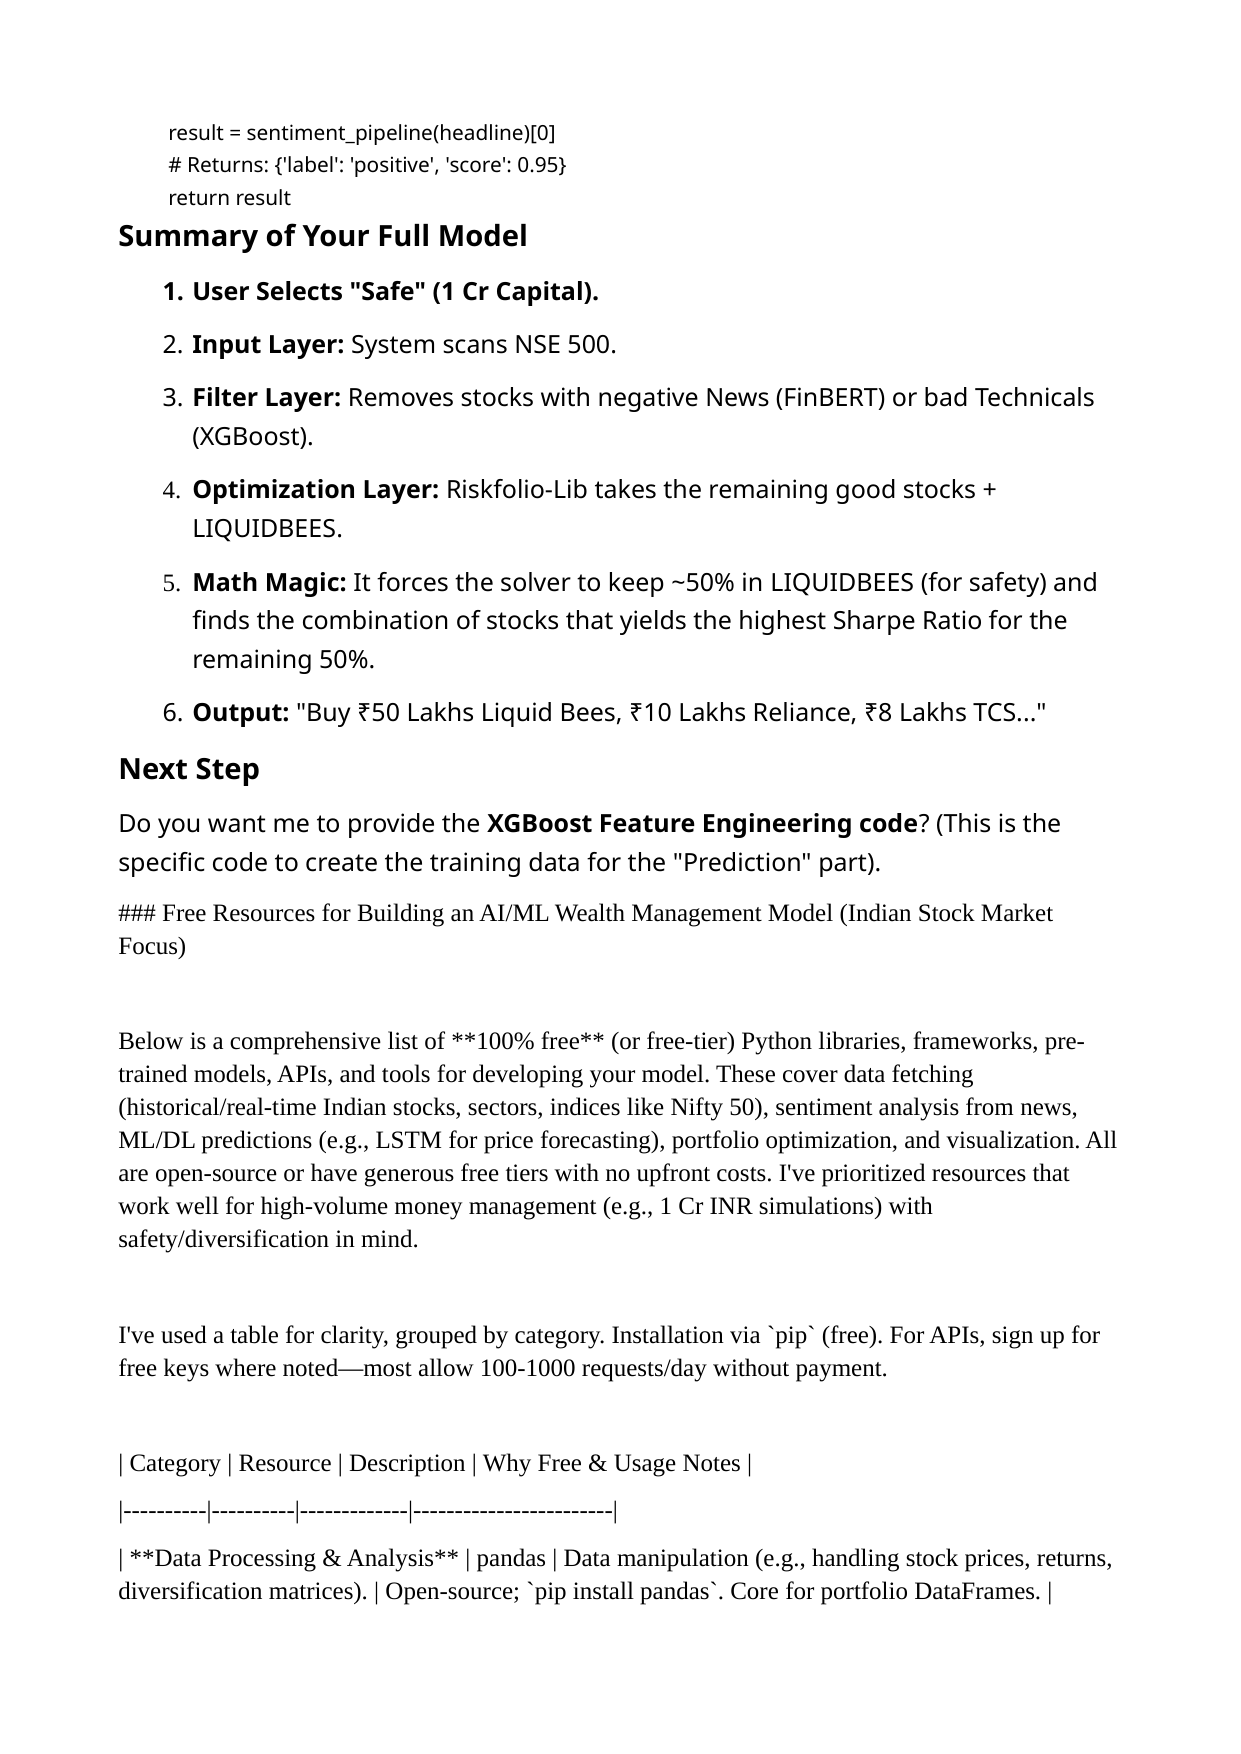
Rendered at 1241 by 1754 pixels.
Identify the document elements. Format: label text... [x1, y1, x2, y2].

text ### Free Resources for Building an AI/ML Wealth Management Model (Indian Stock Market Focus) [118, 898, 1122, 960]
subtitle Next Step [118, 748, 1122, 788]
list Math Magic: It forces the solver to keep ~50% in LIQUIDBEES (for safety) and finds the combination of stocks that yields the highest Sharpe Ratio for the remaining 50%. [162, 564, 1122, 676]
text Below is a comprehensive list of **100% free** (or free-tier) Python libraries, frameworks, pre-trained models, APIs, and tools for developing your model. These cover data fetching (historical/real-time Indian stocks, sectors, indices like Nifty 50), sentiment analysis from news, ML/DL predictions (e.g., LSTM for price forecasting), portfolio optimization, and visualization. All are open-source or have generous free tiers with no upfront costs. I've prioritized resources that work well for high-volume money management (e.g., 1 Cr INR simulations) with safety/diversification in mind. [118, 1026, 1122, 1253]
text return result [118, 183, 1122, 212]
list Optimization Layer: Riskfolio-Lib takes the remaining good stocks + LIQUIDBEES. [162, 472, 1122, 545]
text # Returns: {'label': 'positive', 'score': 0.95} [118, 151, 1122, 179]
text | **Data Processing & Analysis** | pandas | Data manipulation (e.g., handling stock prices, returns, diversification matrices). | Open-source; `pip install pandas`. Core for portfolio DataFrames. | [118, 1543, 1122, 1605]
subtitle Summary of Your Full Model [118, 216, 1122, 255]
text Do you want me to provide the XGBoost Feature Engineering code? (This is the specific code to create the training data for the "Prediction" part). [118, 806, 1122, 879]
text |----------|----------|-------------|------------------------| [118, 1496, 1122, 1524]
list Input Layer: System scans NSE 500. [162, 327, 1122, 361]
text I've used a table for clarity, grouped by category. Installation via `pip` (free). For APIs, sign up for free keys where noted—most allow 100-1000 requests/day without payment. [118, 1320, 1122, 1381]
list Output: "Buy ₹50 Lakhs Liquid Bees, ₹10 Lakhs Reliance, ₹8 Lakhs TCS..." [162, 695, 1122, 729]
list User Selects "Safe" (1 Cr Capital). [162, 273, 1122, 307]
list Filter Layer: Removes stocks with negative News (FinBERT) or bad Technicals (XGBoost). [162, 380, 1122, 453]
text result = sentiment_pipeline(headline)[0] [118, 118, 1122, 147]
text | Category | Resource | Description | Why Free & Usage Notes | [118, 1448, 1122, 1477]
